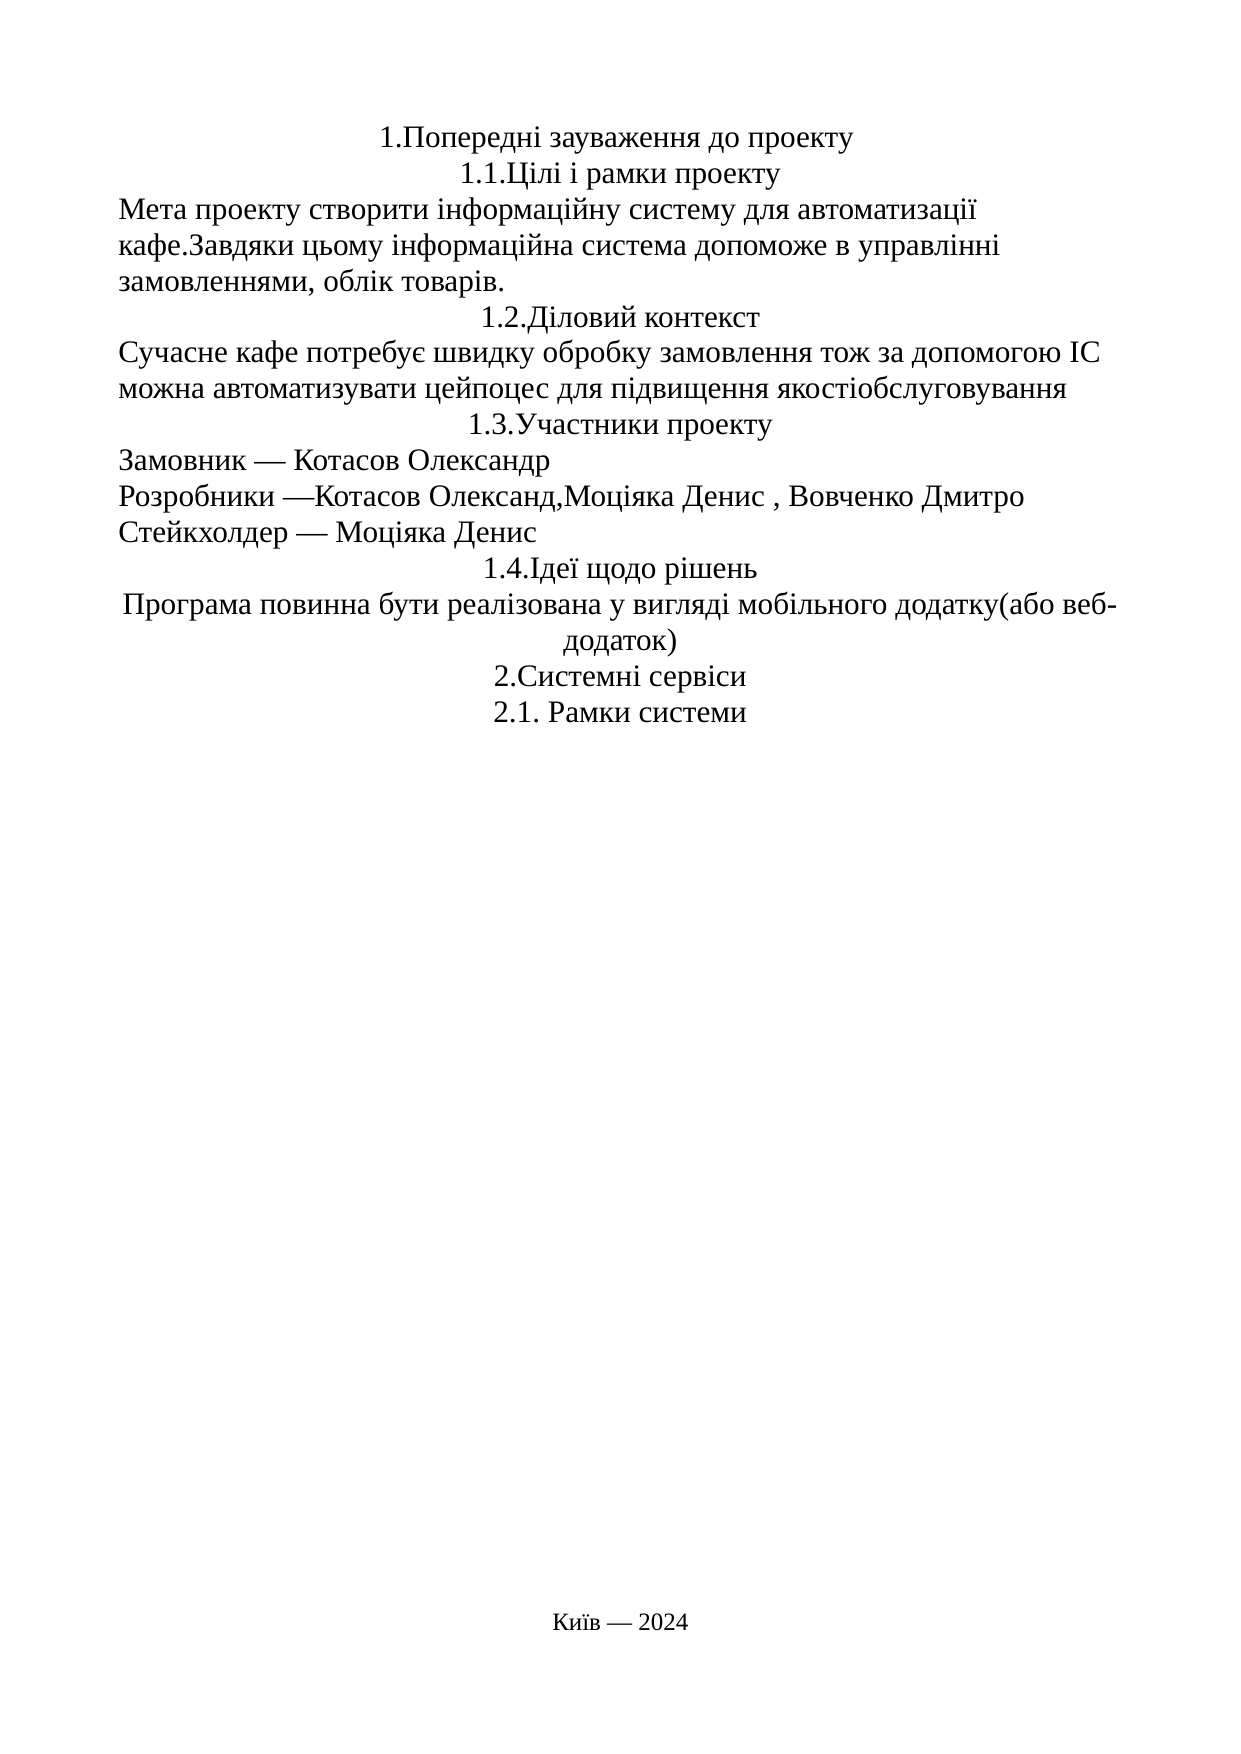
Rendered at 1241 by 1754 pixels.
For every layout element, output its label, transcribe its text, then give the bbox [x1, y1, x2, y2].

text Програма повинна бути реалізована у вигляді мобільного додатку(або веб-додаток) [118, 585, 1122, 657]
text 1.1.Цілі і рамки проекту [118, 154, 1122, 190]
text 1.4.Ідеї щодо рішень [118, 549, 1122, 585]
text Мета проекту створити інформаційну систему для автоматизації кафе.Завдяки цьому інформаційна система допоможе в управлінні замовленнями, облік товарів. [118, 190, 1122, 298]
text 1.2.Діловий контекст [118, 298, 1122, 334]
text Замовник — Котасов Олександр [118, 442, 1122, 477]
text 1.Попередні зауваження до проекту [118, 118, 1122, 154]
text Сучасне кафе потребує швидку обробку замовлення тож за допомогою ІС можна автоматизувати цейпоцес для підвищення якостіобслуговування [118, 334, 1122, 406]
text Стейкхолдер — Моціяка Денис [118, 513, 1122, 549]
text 1.3.Участники проекту [118, 406, 1122, 442]
text 2.1. Рамки системи [118, 693, 1122, 729]
text 2.Системні сервіси [118, 657, 1122, 693]
text Розробники —Котасов Олександ,Моціяка Денис , Вовченко Дмитро [118, 477, 1122, 513]
